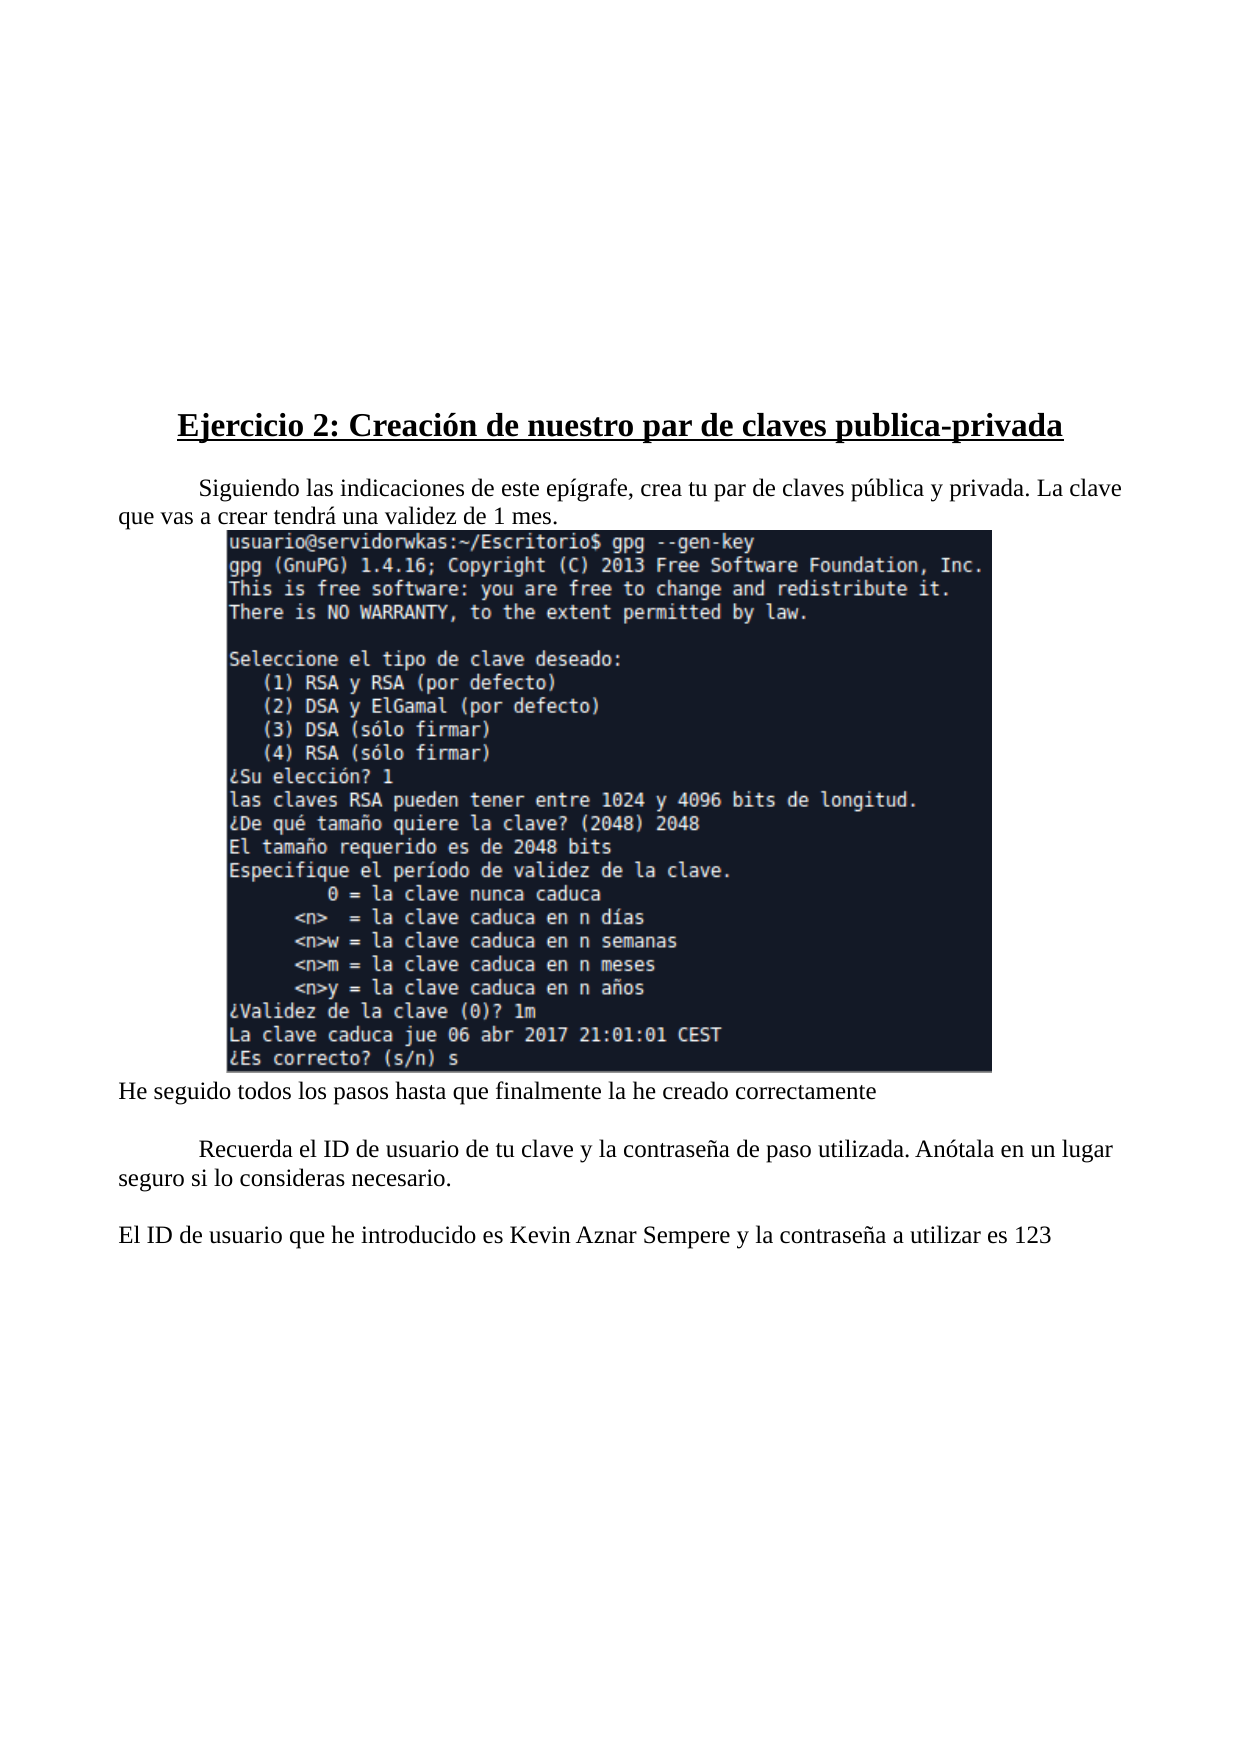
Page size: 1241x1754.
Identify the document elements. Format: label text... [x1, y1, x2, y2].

text He seguido todos los pasos hasta que finalmente la he creado correctamente [118, 1076, 1122, 1105]
text Siguiendo las indicaciones de este epígrafe, crea tu par de claves pública y privada. La clave que vas a crear tendrá una validez de 1 mes. [118, 473, 1122, 530]
text Recuerda el ID de usuario de tu clave y la contraseña de paso utilizada. Anótala en un lugar seguro si lo consideras necesario. [118, 1134, 1122, 1191]
text El ID de usuario que he introducido es Kevin Aznar Sempere y la contraseña a utilizar es 123 [118, 1220, 1122, 1249]
picture [226, 530, 992, 1073]
text Ejercicio 2: Creación de nuestro par de claves publica-privada [118, 406, 1122, 444]
